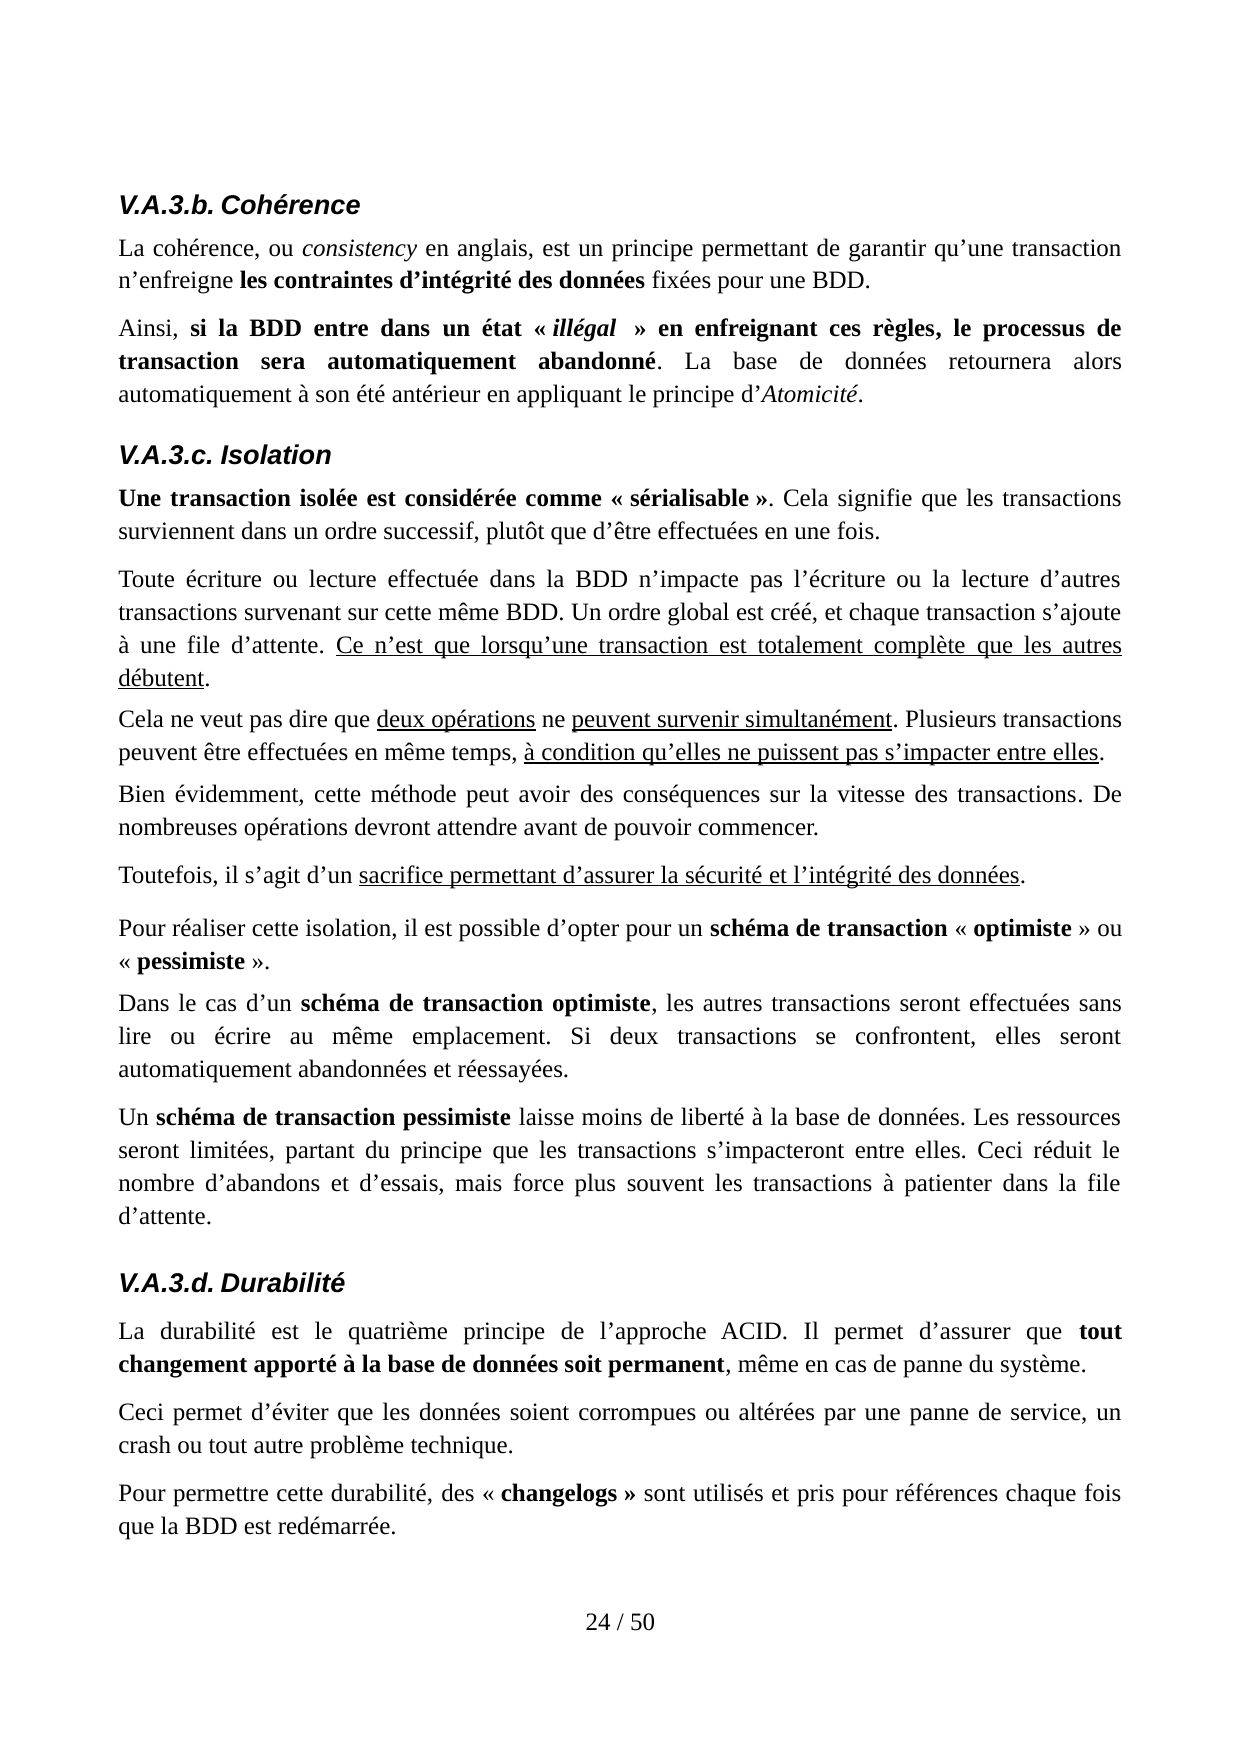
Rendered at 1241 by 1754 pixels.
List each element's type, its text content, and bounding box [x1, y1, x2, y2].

text Pour permettre cette durabilité, des « changelogs » sont utilisés et pris pour références chaque fois que la BDD est redémarrée. [118, 1478, 1122, 1539]
text Cela ne veut pas dire que deux opérations ne peuvent survenir simultanément. Plusieurs transactions peuvent être effectuées en même temps, à condition qu’elles ne puissent pas s’impacter entre elles. [118, 704, 1122, 766]
text Bien évidemment, cette méthode peut avoir des conséquences sur la vitesse des transactions. De nombreuses opérations devront attendre avant de pouvoir commencer. [118, 779, 1122, 841]
subtitle Isolation [118, 439, 1122, 471]
text Ceci permet d’éviter que les données soient corrompues ou altérées par une panne de service, un crash ou tout autre problème technique. [118, 1397, 1122, 1459]
text Ainsi, si la BDD entre dans un état « illégal » en enfreignant ces règles, le processus de transaction sera automatiquement abandonné. La base de données retournera alors automatiquement à son été antérieur en appliquant le principe d’Atomicité. [118, 313, 1122, 408]
text Un schéma de transaction pessimiste laisse moins de liberté à la base de données. Les ressources seront limitées, partant du principe que les transactions s’impacteront entre elles. Ceci réduit le nombre d’abandons et d’essais, mais force plus souvent les transactions à patienter dans la file d’attente. [118, 1102, 1122, 1229]
text Toutefois, il s’agit d’un sacrifice permettant d’assurer la sécurité et l’intégrité des données. [118, 860, 1122, 888]
text Dans le cas d’un schéma de transaction optimiste, les autres transactions seront effectuées sans lire ou écrire au même emplacement. Si deux transactions se confrontent, elles seront automatiquement abandonnées et réessayées. [118, 988, 1122, 1083]
text La durabilité est le quatrième principe de l’approche ACID. Il permet d’assurer que tout changement apporté à la base de données soit permanent, même en cas de panne du système. [118, 1316, 1122, 1378]
text La cohérence, ou consistency en anglais, est un principe permettant de garantir qu’une transaction n’enfreigne les contraintes d’intégrité des données fixées pour une BDD. [118, 233, 1122, 294]
text Pour réaliser cette isolation, il est possible d’opter pour un schéma de transaction « optimiste » ou « pessimiste ». [118, 913, 1122, 975]
subtitle Durabilité [118, 1267, 1122, 1298]
subtitle Cohérence [118, 189, 1122, 220]
text Toute écriture ou lecture effectuée dans la BDD n’impacte pas l’écriture ou la lecture d’autres transactions survenant sur cette même BDD. Un ordre global est créé, et chaque transaction s’ajoute à une file d’attente. Ce n’est que lorsqu’une transaction est totalement complète que les autres débutent. [118, 564, 1122, 692]
text Une transaction isolée est considérée comme « sérialisable ». Cela signifie que les transactions surviennent dans un ordre successif, plutôt que d’être effectuées en une fois. [118, 483, 1122, 545]
